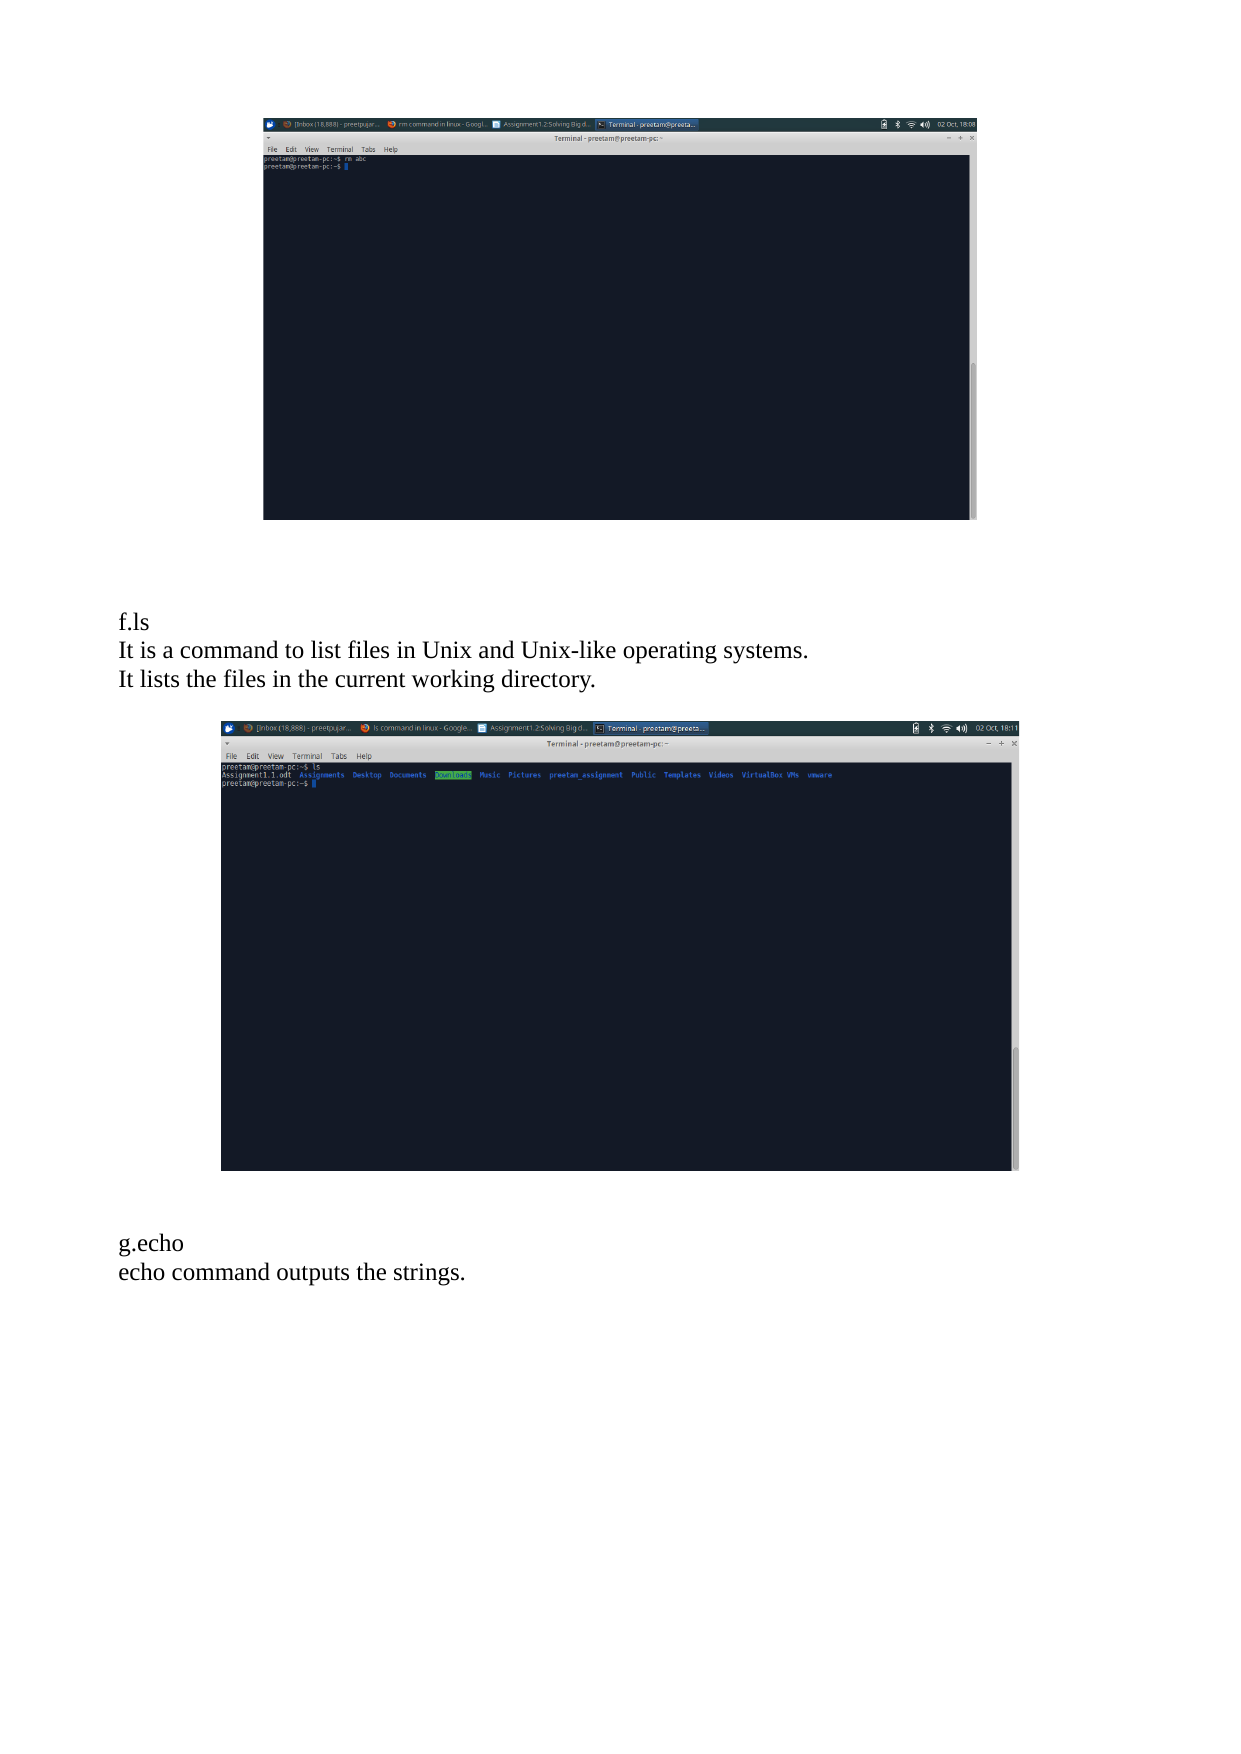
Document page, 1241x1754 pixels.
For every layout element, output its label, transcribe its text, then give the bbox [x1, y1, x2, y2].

picture [263, 118, 977, 520]
text echo command outputs the strings. [118, 1257, 1122, 1286]
text It is a command to list files in Unix and Unix-like operating systems. [118, 636, 1122, 664]
text It lists the files in the current working directory. [118, 664, 1122, 693]
text g.echo [118, 1228, 1122, 1257]
text f.ls [118, 607, 1122, 636]
picture [221, 721, 1020, 1171]
